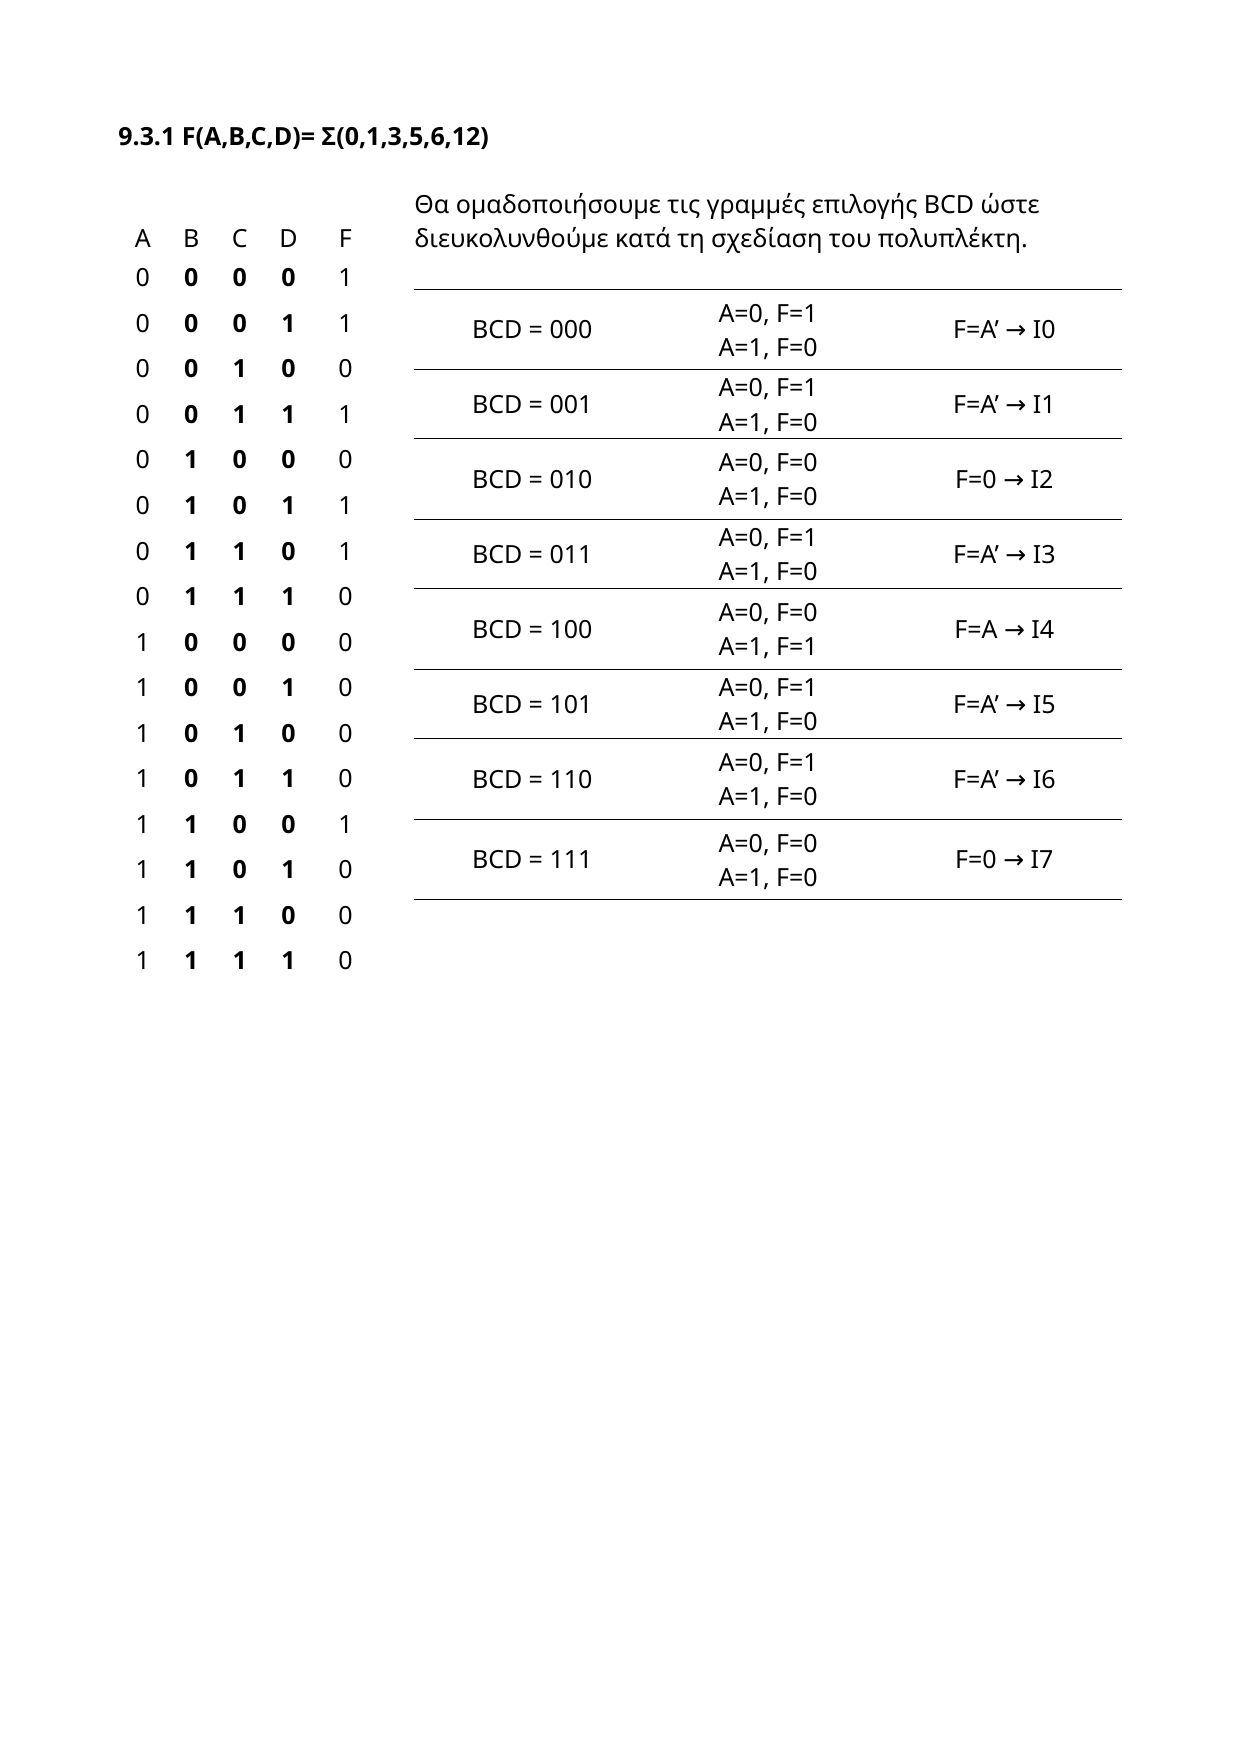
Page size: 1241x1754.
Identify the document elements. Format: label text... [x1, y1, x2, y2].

table_cell 0 [118, 254, 167, 300]
table_cell 1 [215, 528, 264, 573]
table_header C [215, 220, 264, 254]
table_cell 1 [167, 528, 215, 573]
table_cell 1 [167, 846, 215, 892]
table_cell 1 [215, 391, 264, 436]
table_cell 0 [313, 345, 378, 391]
table_cell 0 [264, 528, 312, 573]
table_cell 1 [118, 664, 167, 709]
table_cell F=A’ → I1 [886, 370, 1122, 438]
table_cell 1 [167, 801, 215, 846]
table_cell 1 [313, 482, 378, 527]
table_cell A=0, F=0 A=1, F=1 [650, 589, 886, 669]
table_cell 0 [118, 300, 167, 345]
table_cell 0 [313, 619, 378, 664]
table_cell 1 [313, 391, 378, 436]
table_cell F=A’ → I3 [886, 520, 1122, 588]
table_cell 0 [264, 892, 312, 937]
table_header A=0, F=1 A=1, F=0 [650, 290, 886, 369]
table_cell 0 [215, 801, 264, 846]
table_cell 0 [167, 345, 215, 391]
table_cell BCD = 100 [414, 589, 650, 669]
table_header [414, 900, 1122, 983]
table_cell 0 [264, 436, 312, 482]
table_cell A=0, F=1 A=1, F=0 [650, 739, 886, 818]
table_cell 0 [313, 892, 378, 937]
table_cell 0 [215, 300, 264, 345]
table_header F=A’ → I0 [886, 290, 1122, 369]
table_cell 0 [313, 573, 378, 618]
table_header [118, 186, 414, 983]
table_cell A=0, F=1 A=1, F=0 [650, 670, 886, 738]
table_cell A=0, F=1 A=1, F=0 [650, 370, 886, 438]
table_cell BCD = 111 [414, 820, 650, 899]
table_cell 0 [313, 846, 378, 892]
table_cell 1 [118, 846, 167, 892]
table_cell 0 [313, 755, 378, 801]
table_cell 0 [118, 528, 167, 573]
table_cell 1 [118, 755, 167, 801]
table_cell 1 [118, 619, 167, 664]
table_cell 1 [264, 846, 312, 892]
table_header F [313, 220, 378, 254]
table_cell 0 [167, 391, 215, 436]
table_cell A=0, F=0 A=1, F=0 [650, 820, 886, 899]
table_cell 0 [313, 937, 378, 983]
table_cell 1 [264, 937, 312, 983]
table_cell 1 [264, 482, 312, 527]
table_cell 0 [118, 391, 167, 436]
table_cell A=0, F=1 A=1, F=0 [650, 520, 886, 588]
table_cell BCD = 110 [414, 739, 650, 818]
table_cell 1 [118, 937, 167, 983]
table_cell 0 [264, 619, 312, 664]
table_cell 1 [313, 801, 378, 846]
table_cell F=0 → I2 [886, 439, 1122, 519]
table_cell F=A → I4 [886, 589, 1122, 669]
table_cell 0 [313, 664, 378, 709]
table_header A [118, 220, 167, 254]
table_cell 0 [167, 755, 215, 801]
table_cell 1 [215, 345, 264, 391]
table_cell 1 [167, 892, 215, 937]
table_cell 1 [167, 573, 215, 618]
table_cell 1 [264, 755, 312, 801]
table_cell 1 [118, 710, 167, 755]
table_cell 0 [118, 436, 167, 482]
table_cell F=0 → I7 [886, 820, 1122, 899]
table_cell F=A’ → I6 [886, 739, 1122, 818]
table_cell 1 [215, 755, 264, 801]
table_cell 0 [215, 619, 264, 664]
table_cell 1 [264, 300, 312, 345]
table_cell 0 [264, 254, 312, 300]
table_cell 1 [215, 937, 264, 983]
table_cell 1 [313, 300, 378, 345]
table_cell 0 [313, 710, 378, 755]
table_cell 0 [215, 664, 264, 709]
table_cell 0 [264, 710, 312, 755]
table_cell 1 [264, 573, 312, 618]
table_cell 1 [118, 801, 167, 846]
table_cell A=0, F=0 A=1, F=0 [650, 439, 886, 519]
table_cell 1 [313, 254, 378, 300]
table_cell BCD = 011 [414, 520, 650, 588]
table_cell 1 [264, 391, 312, 436]
table_cell 0 [215, 254, 264, 300]
text 9.3.1 F(A,B,C,D)= Σ(0,1,3,5,6,12) [118, 118, 1122, 152]
table_cell 0 [118, 482, 167, 527]
table_cell 1 [167, 482, 215, 527]
table_cell 1 [215, 710, 264, 755]
table_cell 0 [167, 254, 215, 300]
table_cell BCD = 101 [414, 670, 650, 738]
table_cell 0 [118, 345, 167, 391]
table_cell 0 [167, 300, 215, 345]
table_cell 0 [167, 710, 215, 755]
table_cell 0 [313, 436, 378, 482]
table_cell 0 [118, 573, 167, 618]
table_cell 1 [167, 436, 215, 482]
table_header B [167, 220, 215, 254]
table_cell 0 [167, 619, 215, 664]
table_header Θα ομαδοποιήσουμε τις γραμμές επιλογής BCD ώστε διευκολυνθούμε κατά τη σχεδίαση του πολυπλέκτη. [414, 186, 1122, 289]
table_cell 1 [215, 573, 264, 618]
table_cell F=A’ → I5 [886, 670, 1122, 738]
table_cell 1 [313, 528, 378, 573]
table_header BCD = 000 [414, 290, 650, 369]
table_cell BCD = 001 [414, 370, 650, 438]
table_cell 0 [264, 801, 312, 846]
table_cell 0 [215, 846, 264, 892]
table_cell 0 [264, 345, 312, 391]
table_cell 0 [167, 664, 215, 709]
table_cell 1 [118, 892, 167, 937]
table_cell 0 [215, 436, 264, 482]
table_cell 1 [215, 892, 264, 937]
table_header D [264, 220, 312, 254]
table_cell BCD = 010 [414, 439, 650, 519]
table_cell 1 [264, 664, 312, 709]
table_cell 1 [167, 937, 215, 983]
table_cell 0 [215, 482, 264, 527]
